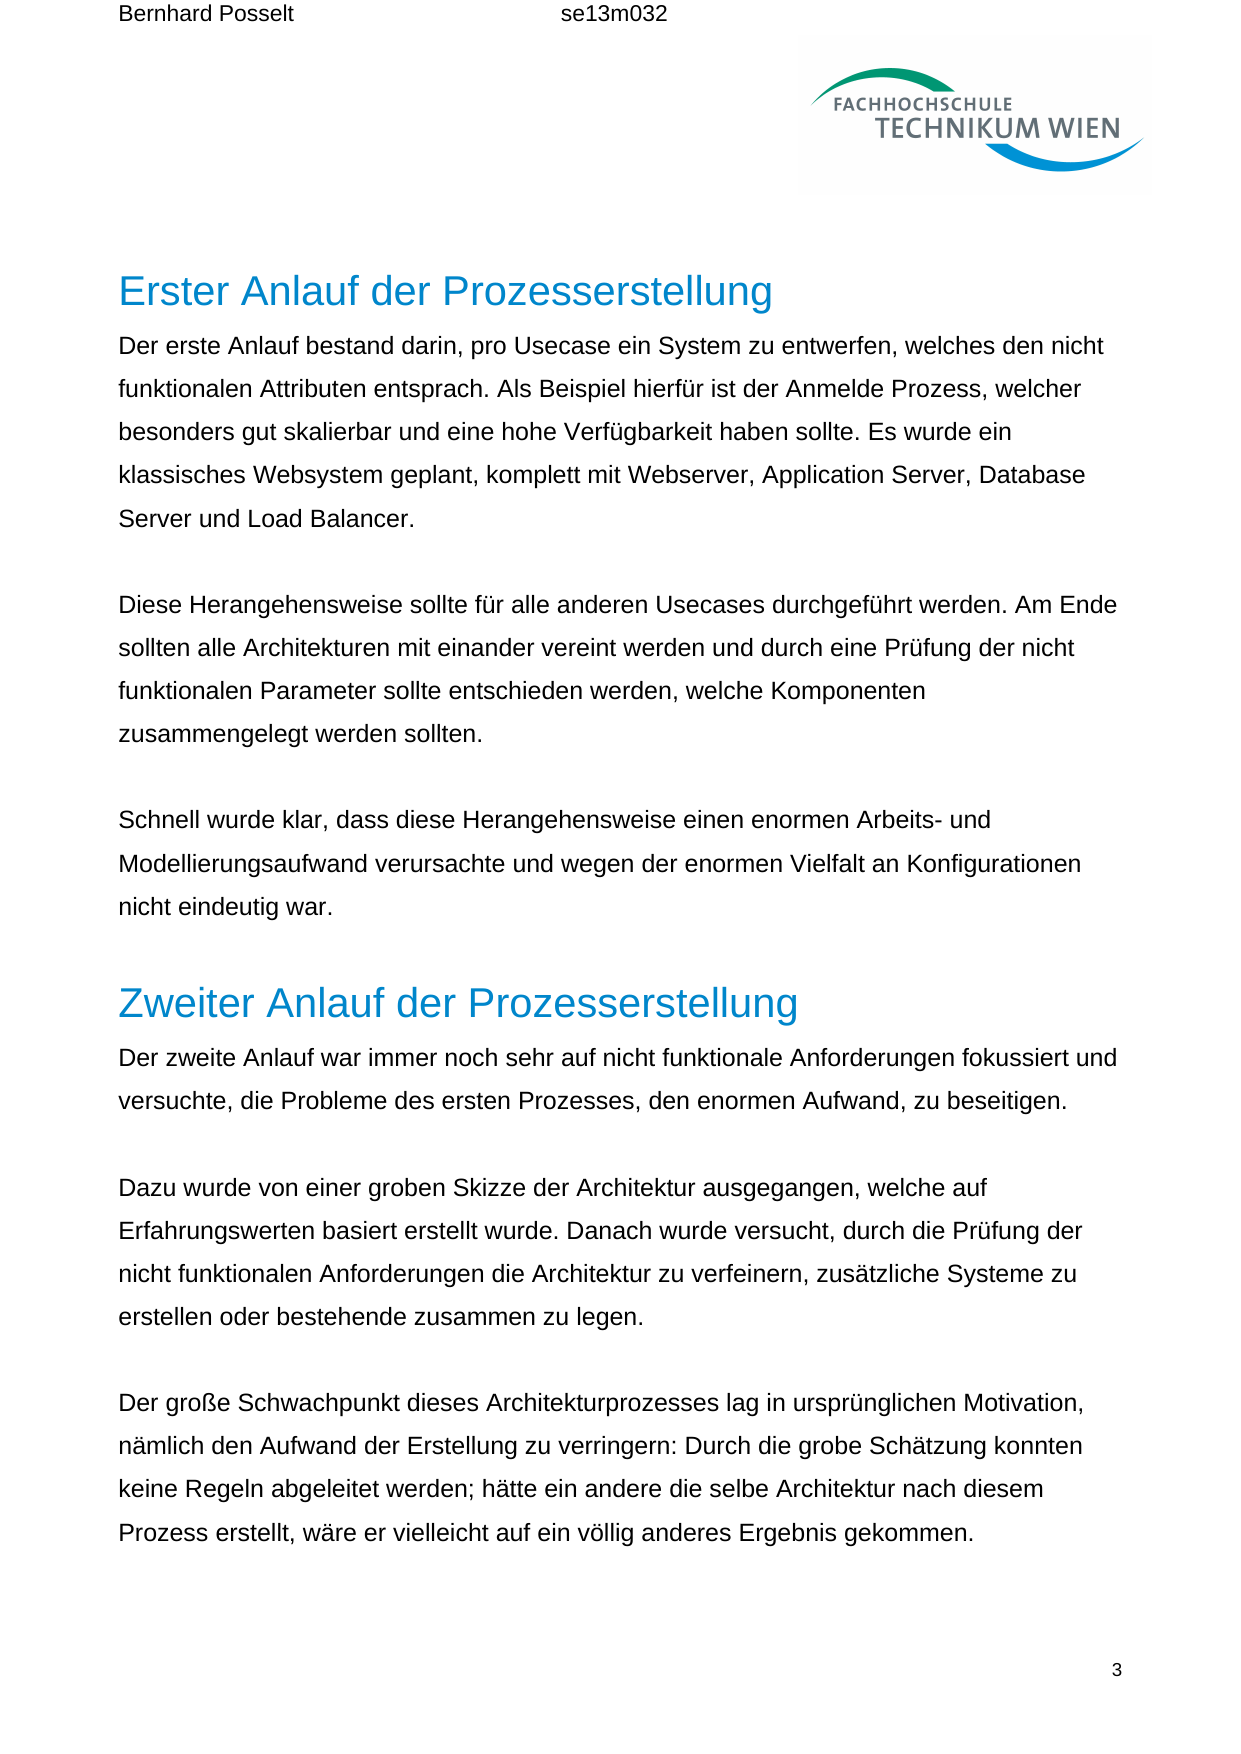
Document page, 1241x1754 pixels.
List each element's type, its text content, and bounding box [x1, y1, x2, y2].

text Dazu wurde von einer groben Skizze der Architektur ausgegangen, welche auf Erfahrungswerten basiert erstellt wurde. Danach wurde versucht, durch die Prüfung der nicht funktionalen Anforderungen die Architektur zu verfeinern, zusätzliche Systeme zu erstellen oder bestehende zusammen zu legen. [118, 1172, 1122, 1331]
picture [797, 35, 1153, 195]
text Schnell wurde klar, dass diese Herangehensweise einen enormen Arbeits- und Modellierungsaufwand verursachte und wegen der enormen Vielfalt an Konfigurationen nicht eindeutig war. [118, 805, 1122, 920]
text Der erste Anlauf bestand darin, pro Usecase ein System zu entwerfen, welches den nicht funktionalen Attributen entsprach. Als Beispiel hierfür ist der Anmelde Prozess, welcher besonders gut skalierbar und eine hohe Verfügbarkeit haben sollte. Es wurde ein klassisches Websystem geplant, komplett mit Webserver, Application Server, Database Server und Load Balancer. [118, 331, 1122, 532]
subtitle Zweiter Anlauf der Prozesserstellung [118, 978, 1122, 1026]
subtitle Erster Anlauf der Prozesserstellung [118, 266, 1122, 314]
text Der große Schwachpunkt dieses Architekturprozesses lag in ursprünglichen Motivation, nämlich den Aufwand der Erstellung zu verringern: Durch die grobe Schätzung konnten keine Regeln abgeleitet werden; hätte ein andere die selbe Architektur nach diesem Prozess erstellt, wäre er vielleicht auf ein völlig anderes Ergebnis gekommen. [118, 1388, 1122, 1546]
text Diese Herangehensweise sollte für alle anderen Usecases durchgeführt werden. Am Ende sollten alle Architekturen mit einander vereint werden und durch eine Prüfung der nicht funktionalen Parameter sollte entschieden werden, welche Komponenten zusammengelegt werden sollten. [118, 590, 1122, 748]
text Der zweite Anlauf war immer noch sehr auf nicht funktionale Anforderungen fokussiert und versuchte, die Probleme des ersten Prozesses, den enormen Aufwand, zu beseitigen. [118, 1043, 1122, 1115]
